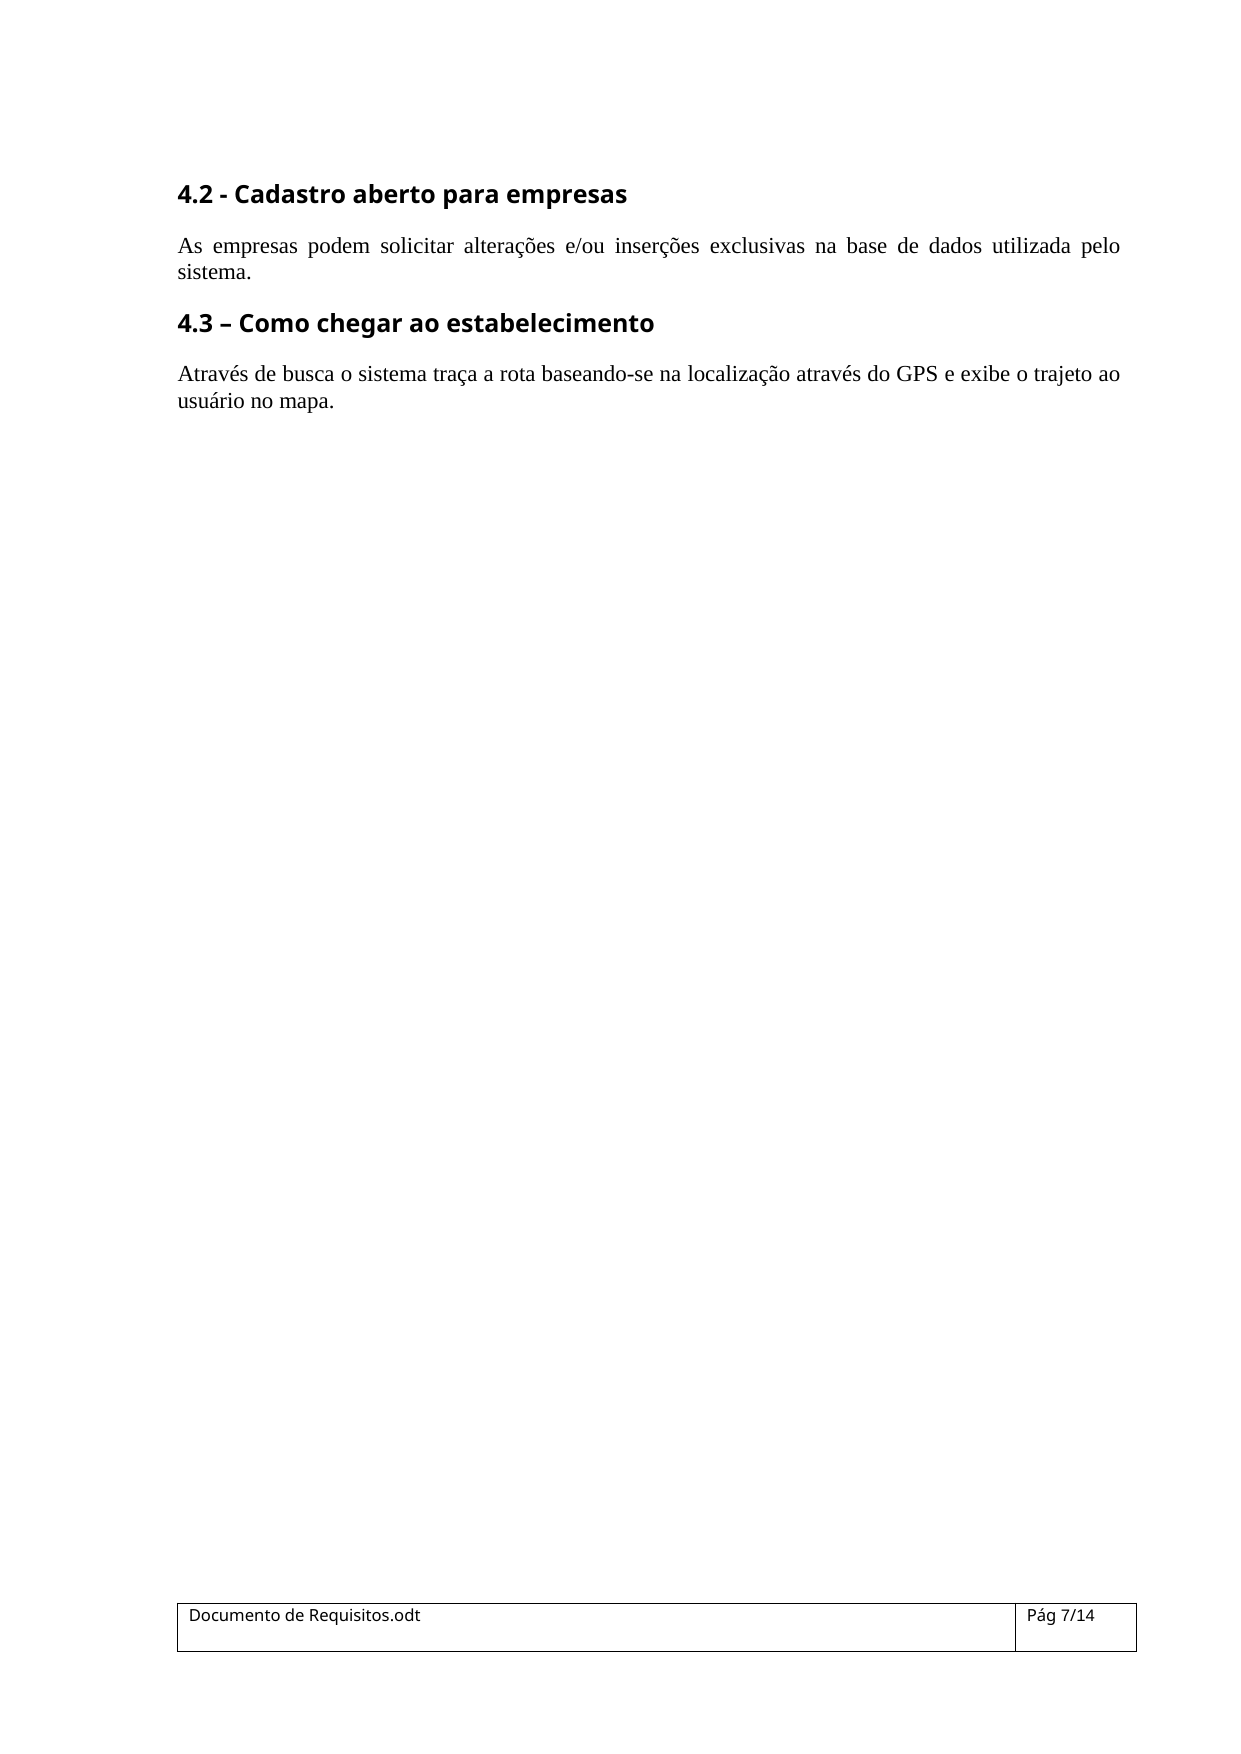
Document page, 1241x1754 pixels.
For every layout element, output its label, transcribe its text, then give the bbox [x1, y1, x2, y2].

text Através de busca o sistema traça a rota baseando-se na localização através do GPS e exibe o trajeto ao usuário no mapa. [177, 361, 1122, 413]
text 4.3 – Como chegar ao estabelecimento [177, 306, 1122, 340]
text 4.2 - Cadastro aberto para empresas [177, 177, 1122, 211]
text As empresas podem solicitar alterações e/ou inserções exclusivas na base de dados utilizada pelo sistema. [177, 232, 1122, 285]
